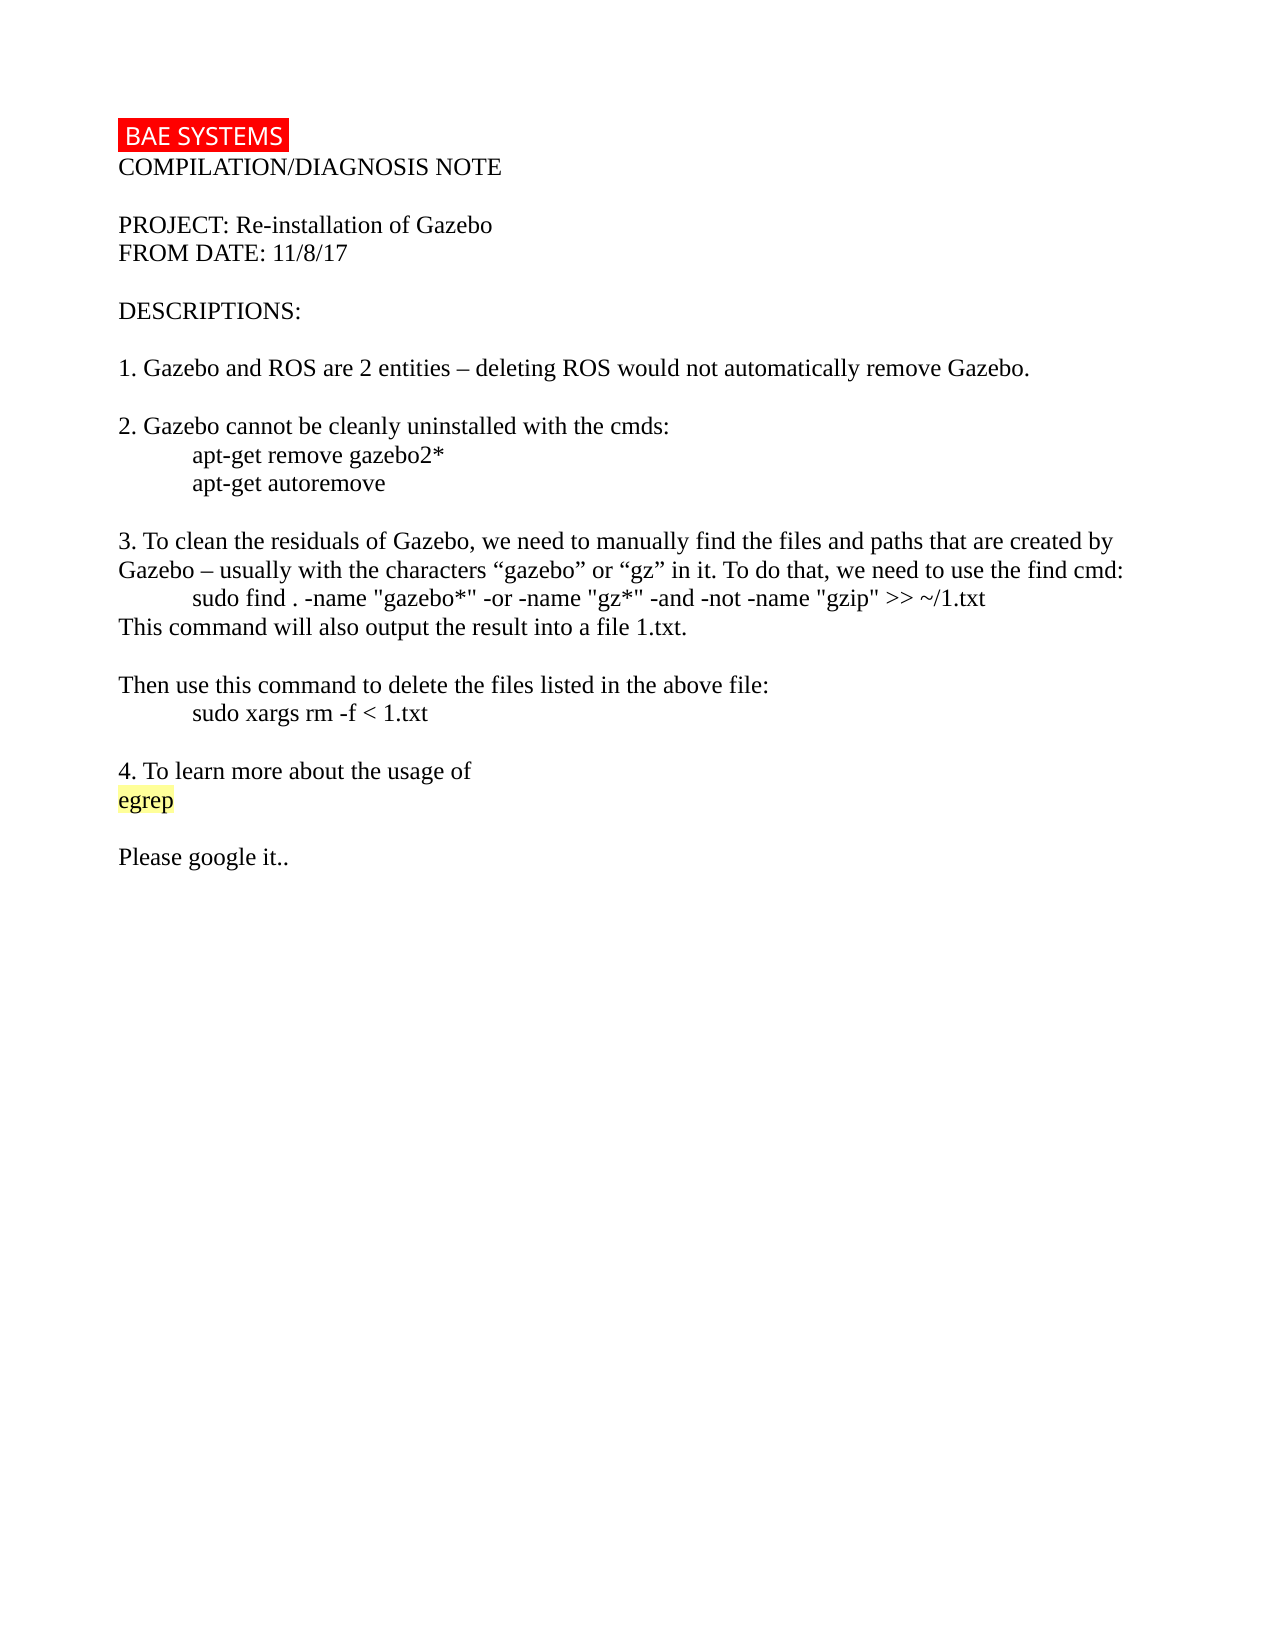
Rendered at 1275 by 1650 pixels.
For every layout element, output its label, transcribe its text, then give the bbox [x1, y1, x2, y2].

text BAE SYSTEMS [118, 118, 1157, 152]
text Please google it.. [118, 842, 1157, 871]
text 1. Gazebo and ROS are 2 entities – deleting ROS would not automatically remove Gazebo. [118, 353, 1157, 382]
text Then use this command to delete the files listed in the above file: [118, 670, 1157, 698]
text apt-get autoremove [118, 468, 1157, 497]
text 2. Gazebo cannot be cleanly uninstalled with the cmds: [118, 411, 1157, 440]
text FROM DATE: 11/8/17 [118, 238, 1157, 267]
text sudo find . -name "gazebo*" -or -name "gz*" -and -not -name "gzip" >> ~/1.txt [118, 583, 1157, 612]
text egrep [118, 785, 1157, 813]
text apt-get remove gazebo2* [118, 440, 1157, 468]
text sudo xargs rm -f < 1.txt [118, 698, 1157, 727]
text COMPILATION/DIAGNOSIS NOTE [118, 152, 1157, 181]
text 3. To clean the residuals of Gazebo, we need to manually find the files and paths that are created by Gazebo – usually with the characters “gazebo” or “gz” in it. To do that, we need to use the find cmd: [118, 526, 1157, 583]
text DESCRIPTIONS: [118, 296, 1157, 325]
text PROJECT: Re-installation of Gazebo [118, 210, 1157, 238]
text 4. To learn more about the usage of [118, 756, 1157, 785]
text This command will also output the result into a file 1.txt. [118, 612, 1157, 641]
